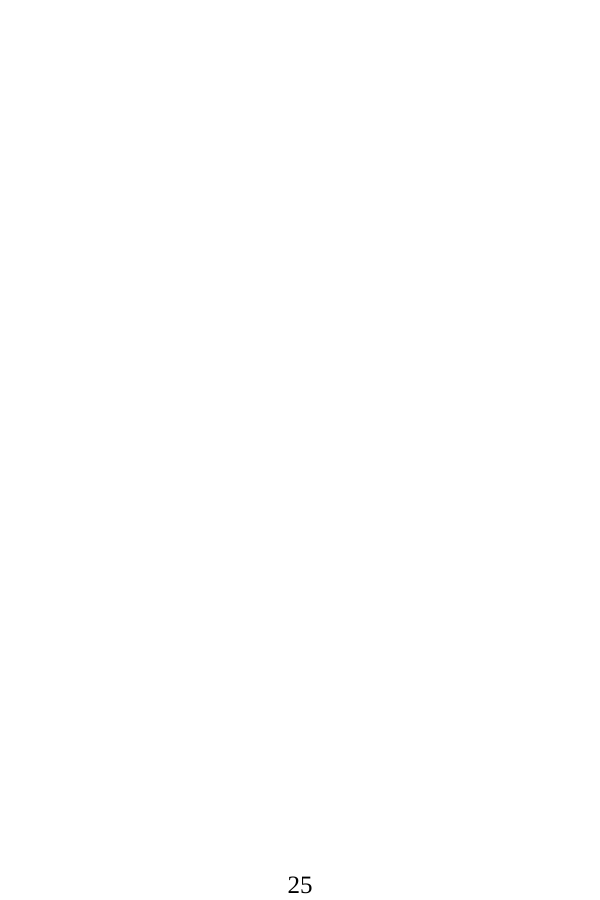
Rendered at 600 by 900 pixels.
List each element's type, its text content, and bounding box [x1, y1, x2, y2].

text I went to Aldi for grapes and bubbles as soon as they opened, then came home, made a coffee and charged my phone. The first Ever-Expanding track was released, so I posted to my story and started walking downtown. [37, 537, 562, 651]
text w/ Jack and then hung for a while at my house. We listened to Ever-Expanding, Khruangbin, Scary Goldings and a Cavaliers lot session before I drove him downtown. [37, 37, 562, 128]
text III.XXXI [37, 151, 562, 174]
text . . . [37, 741, 562, 764]
text I started walking west, stopping briefly at Aren's house to use the restroom. I went home, made food [37, 787, 562, 832]
text IV.I [37, 492, 562, 514]
text I picked up my mom and drove her to Sylva, then had a burger and an Athletic w/ Pops. I went back to their house, ate some grapes, laid on the couch for a while and then drove back to Asheville. [37, 287, 562, 378]
text I bought some NA Guinness and took it to the Pump, where we came up with the idea for the Oopsy App. I went home, took a bath and wrote in my journal. [37, 378, 562, 469]
text I got a coffee at AVL Club, did some more social media stuff, went to Bartel Pritchard, opened a GuinNA and wrote in my journal. [37, 651, 562, 719]
text Woke, drank two coffees and put gas in the car. I got some soup from the market, ate it under a tree and drove to the coffee shop by the airport where I had a nitro cold brew. [37, 196, 562, 287]
